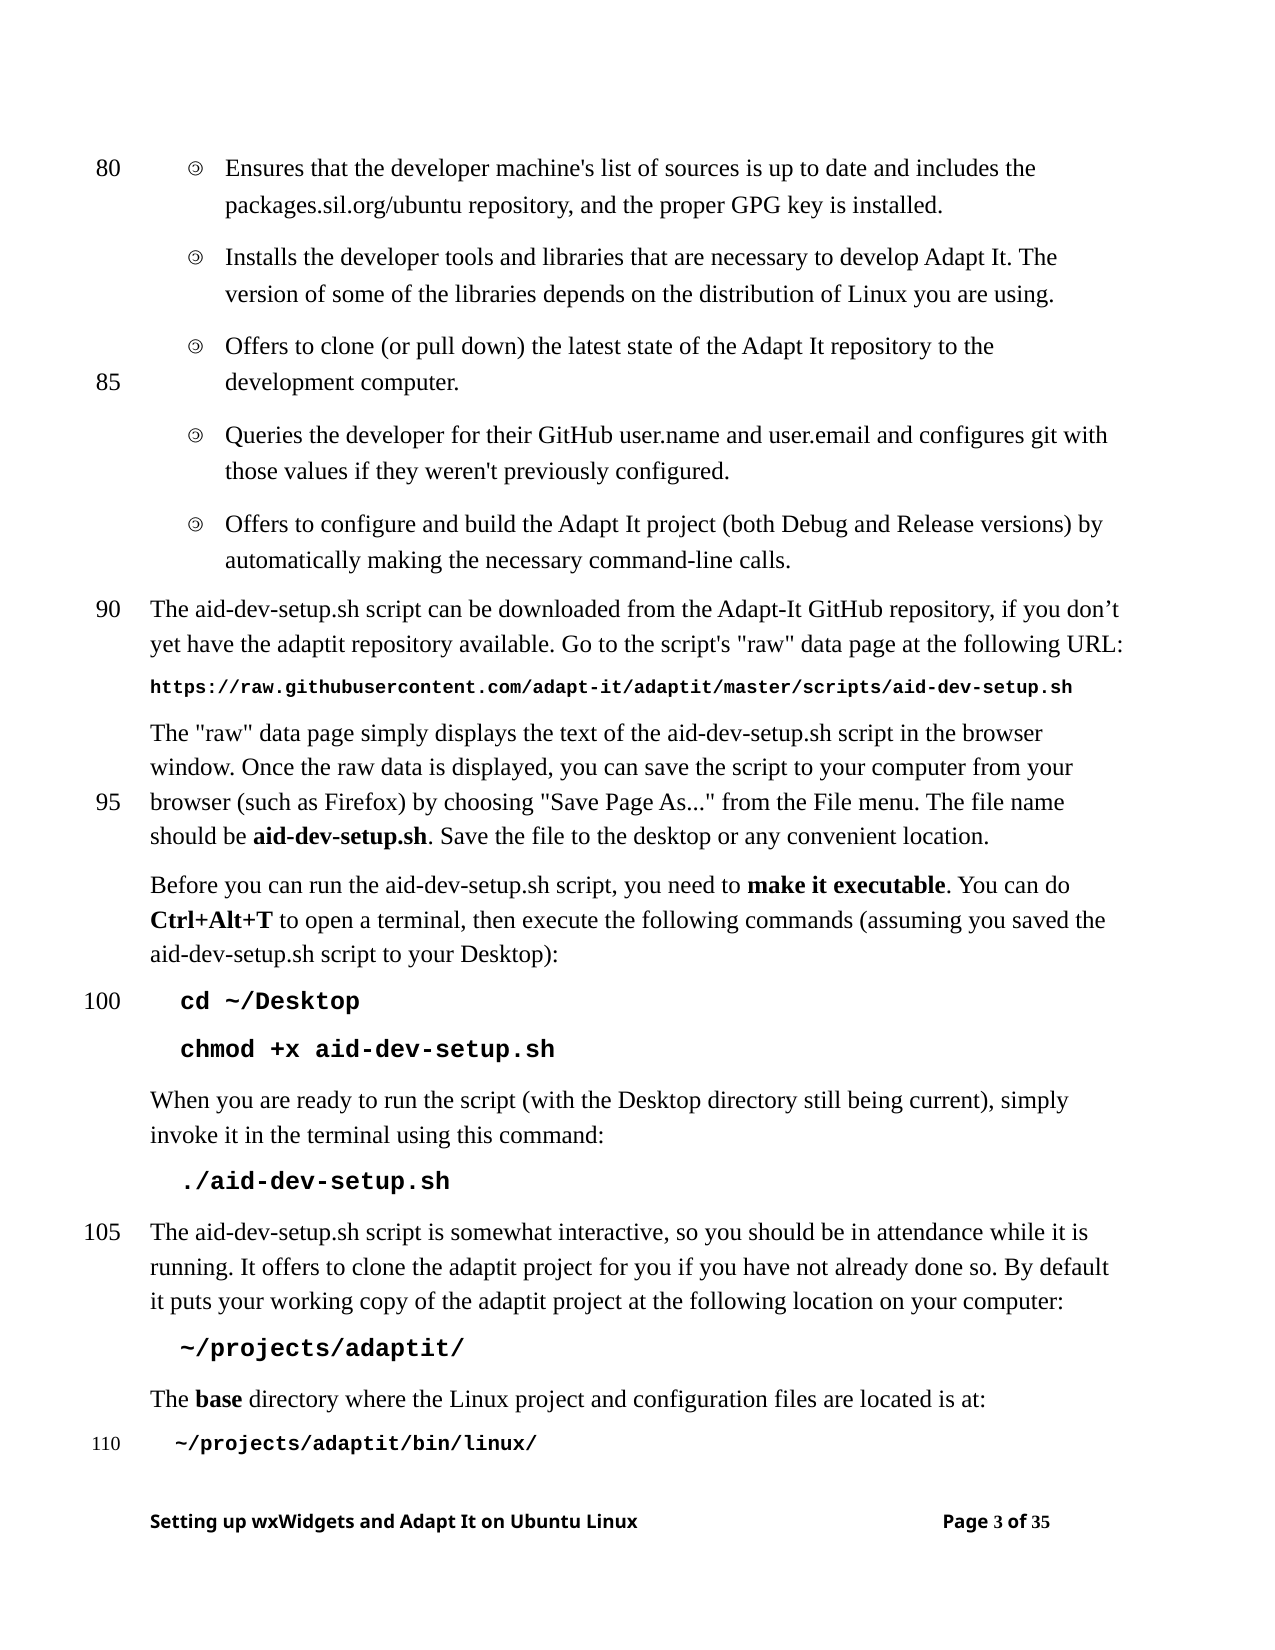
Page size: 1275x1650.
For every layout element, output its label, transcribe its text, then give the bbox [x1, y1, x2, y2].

text The "raw" data page simply displays the text of the aid-dev-setup.sh script in the browser window. Once the raw data is displayed, you can save the script to your computer from your browser (such as Firefox) by choosing "Save Page As..." from the File menu. The file name should be aid-dev-setup.sh. Save the file to the desktop or any convenient location. [150, 718, 1125, 850]
text When you are ready to run the script (with the Desktop directory still being current), simply invoke it in the terminal using this command: [150, 1085, 1125, 1149]
text The aid-dev-setup.sh script is somewhat interactive, so you should be in attendance while it is running. It offers to clone the adaptit project for you if you have not already done so. By default it puts your working copy of the adaptit project at the following location on your computer: [150, 1217, 1125, 1315]
text The base directory where the Linux project and configuration files are located is at: [150, 1384, 1125, 1413]
list Installs the developer tools and libraries that are necessary to develop Adapt It. The version of some of the libraries depends on the distribution of Linux you are using. [187, 239, 1125, 307]
list Offers to configure and build the Adapt It project (both Debug and Release versions) by automatically making the necessary command-line calls. [187, 505, 1125, 574]
text ~/projects/adaptit/bin/linux/ [150, 1433, 1125, 1457]
list Offers to clone (or pull down) the latest state of the Adapt It repository to the development computer. [187, 328, 1125, 396]
text cd ~/Desktop [150, 988, 1125, 1017]
text ~/projects/adaptit/ [150, 1336, 1125, 1364]
text ./aid-dev-setup.sh [150, 1169, 1125, 1197]
text The aid-dev-setup.sh script can be downloaded from the Adapt-It GitHub repository, if you don’t yet have the adaptit repository available. Go to the script's "raw" data page at the following URL: [150, 594, 1125, 657]
list Ensures that the developer machine's list of sources is up to date and includes the packages.sil.org/ubuntu repository, and the proper GPG key is installed. [187, 150, 1125, 218]
list Queries the developer for their GitHub user.name and user.email and configures git with those values if they weren't previously configured. [187, 417, 1125, 485]
text Before you can run the aid-dev-setup.sh script, you need to make it executable. You can do Ctrl+Alt+T to open a terminal, then execute the following commands (assuming you saved the aid-dev-setup.sh script to your Desktop): [150, 870, 1125, 968]
text https://raw.githubusercontent.com/adapt-it/adaptit/master/scripts/aid-dev-setup.sh [150, 678, 1125, 699]
text chmod +x aid-dev-setup.sh [150, 1037, 1125, 1065]
